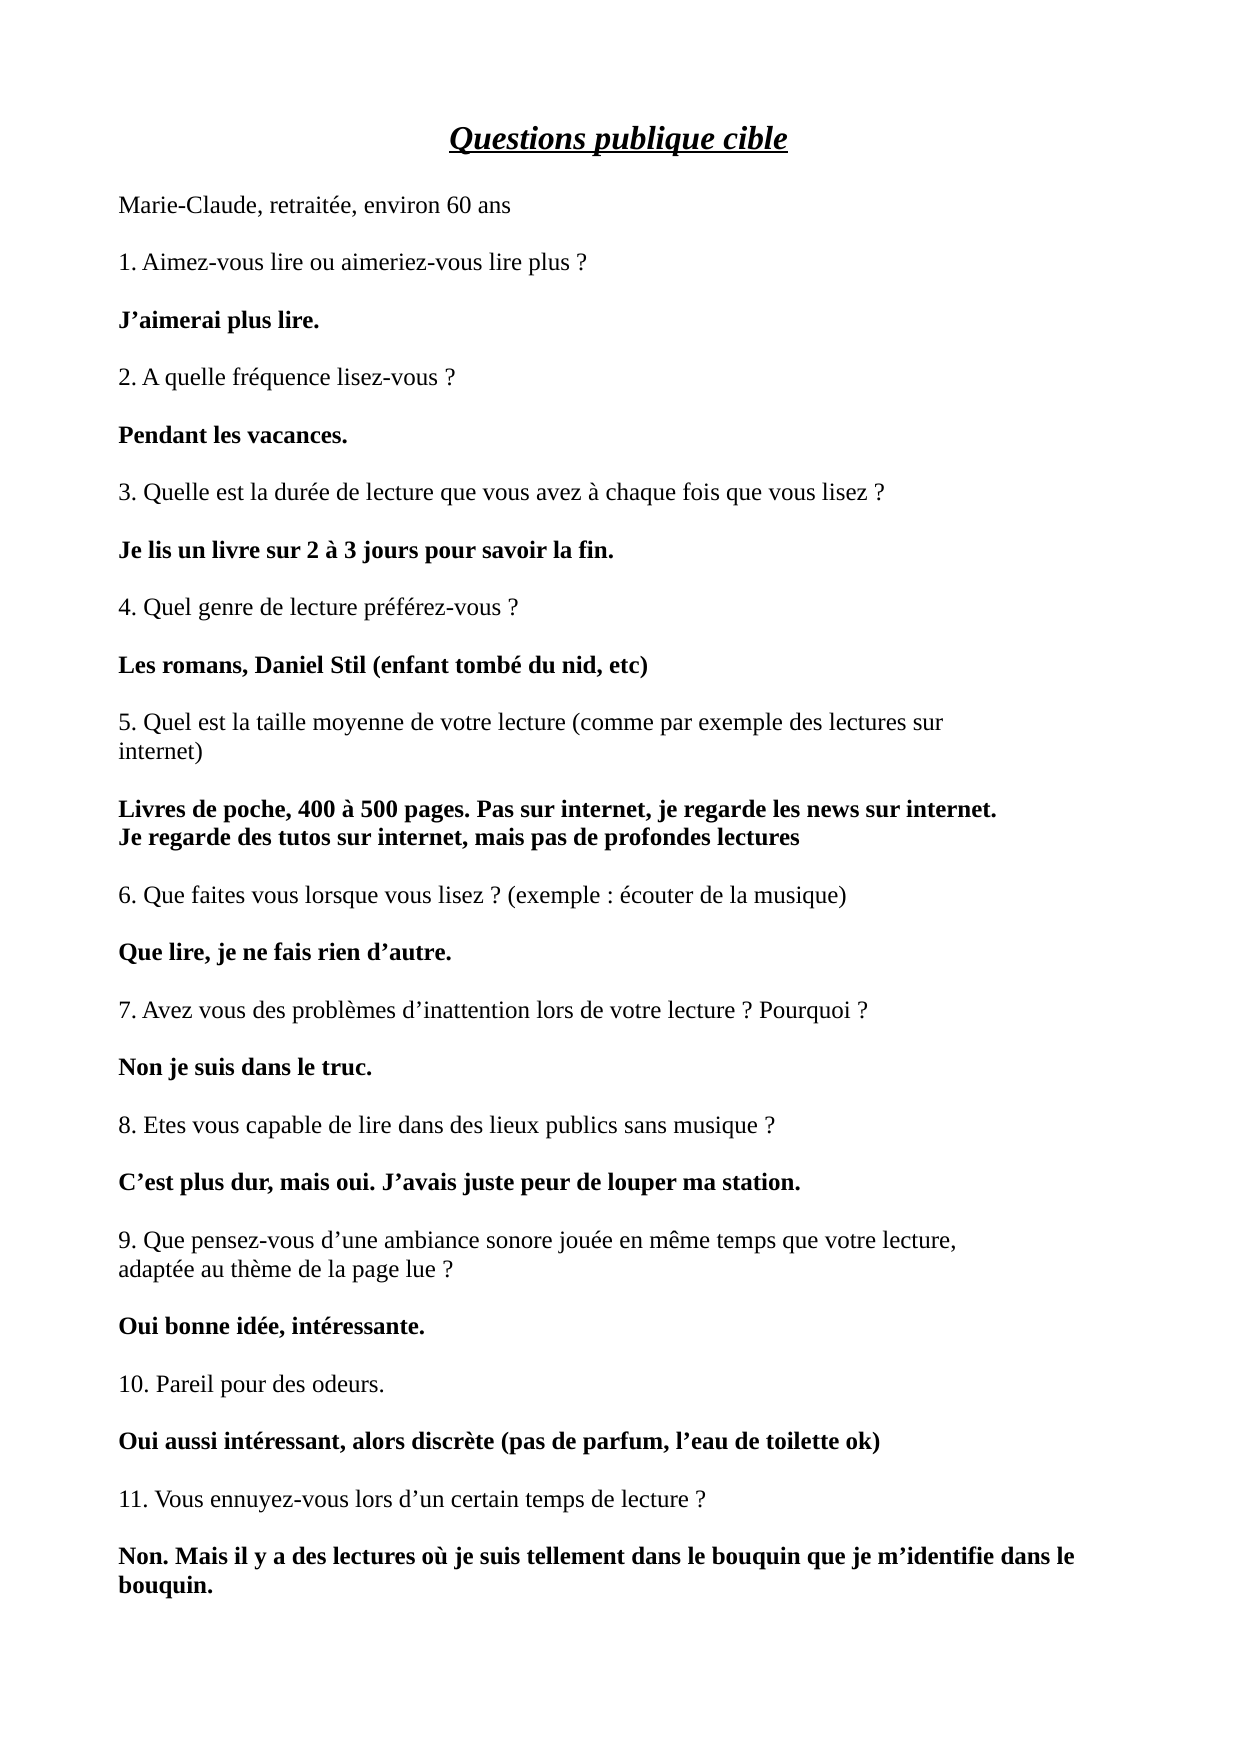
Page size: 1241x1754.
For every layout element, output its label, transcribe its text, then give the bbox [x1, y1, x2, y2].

text Je lis un livre sur 2 à 3 jours pour savoir la fin. [118, 535, 1122, 564]
text 8. Etes vous capable de lire dans des lieux publics sans musique ? [118, 1110, 1122, 1139]
text 5. Quel est la taille moyenne de votre lecture (comme par exemple des lectures sur [118, 707, 1122, 736]
text 9. Que pensez-vous d’une ambiance sonore jouée en même temps que votre lecture, [118, 1225, 1122, 1254]
text Non. Mais il y a des lectures où je suis tellement dans le bouquin que je m’identifie dans le bouquin. [118, 1541, 1122, 1599]
text Livres de poche, 400 à 500 pages. Pas sur internet, je regarde les news sur internet. [118, 794, 1122, 822]
text 6. Que faites vous lorsque vous lisez ? (exemple : écouter de la musique) [118, 880, 1122, 909]
text Questions publique cible [118, 118, 1122, 156]
text 11. Vous ennuyez-vous lors d’un certain temps de lecture ? [118, 1484, 1122, 1512]
text 1. Aimez-vous lire ou aimeriez-vous lire plus ? [118, 247, 1122, 276]
text Pendant les vacances. [118, 420, 1122, 449]
text Je regarde des tutos sur internet, mais pas de profondes lectures [118, 822, 1122, 851]
text Oui bonne idée, intéressante. [118, 1311, 1122, 1340]
text adaptée au thème de la page lue ? [118, 1254, 1122, 1282]
text 2. A quelle fréquence lisez-vous ? [118, 362, 1122, 391]
text Marie-Claude, retraitée, environ 60 ans [118, 190, 1122, 219]
text Oui aussi intéressant, alors discrète (pas de parfum, l’eau de toilette ok) [118, 1426, 1122, 1455]
text C’est plus dur, mais oui. J’avais juste peur de louper ma station. [118, 1167, 1122, 1196]
text Que lire, je ne fais rien d’autre. [118, 937, 1122, 966]
text J’aimerai plus lire. [118, 305, 1122, 334]
text 4. Quel genre de lecture préférez-vous ? [118, 592, 1122, 621]
text 3. Quelle est la durée de lecture que vous avez à chaque fois que vous lisez ? [118, 477, 1122, 506]
text 10. Pareil pour des odeurs. [118, 1369, 1122, 1397]
text Les romans, Daniel Stil (enfant tombé du nid, etc) [118, 650, 1122, 679]
text Non je suis dans le truc. [118, 1052, 1122, 1081]
text 7. Avez vous des problèmes d’inattention lors de votre lecture ? Pourquoi ? [118, 995, 1122, 1024]
text internet) [118, 736, 1122, 765]
